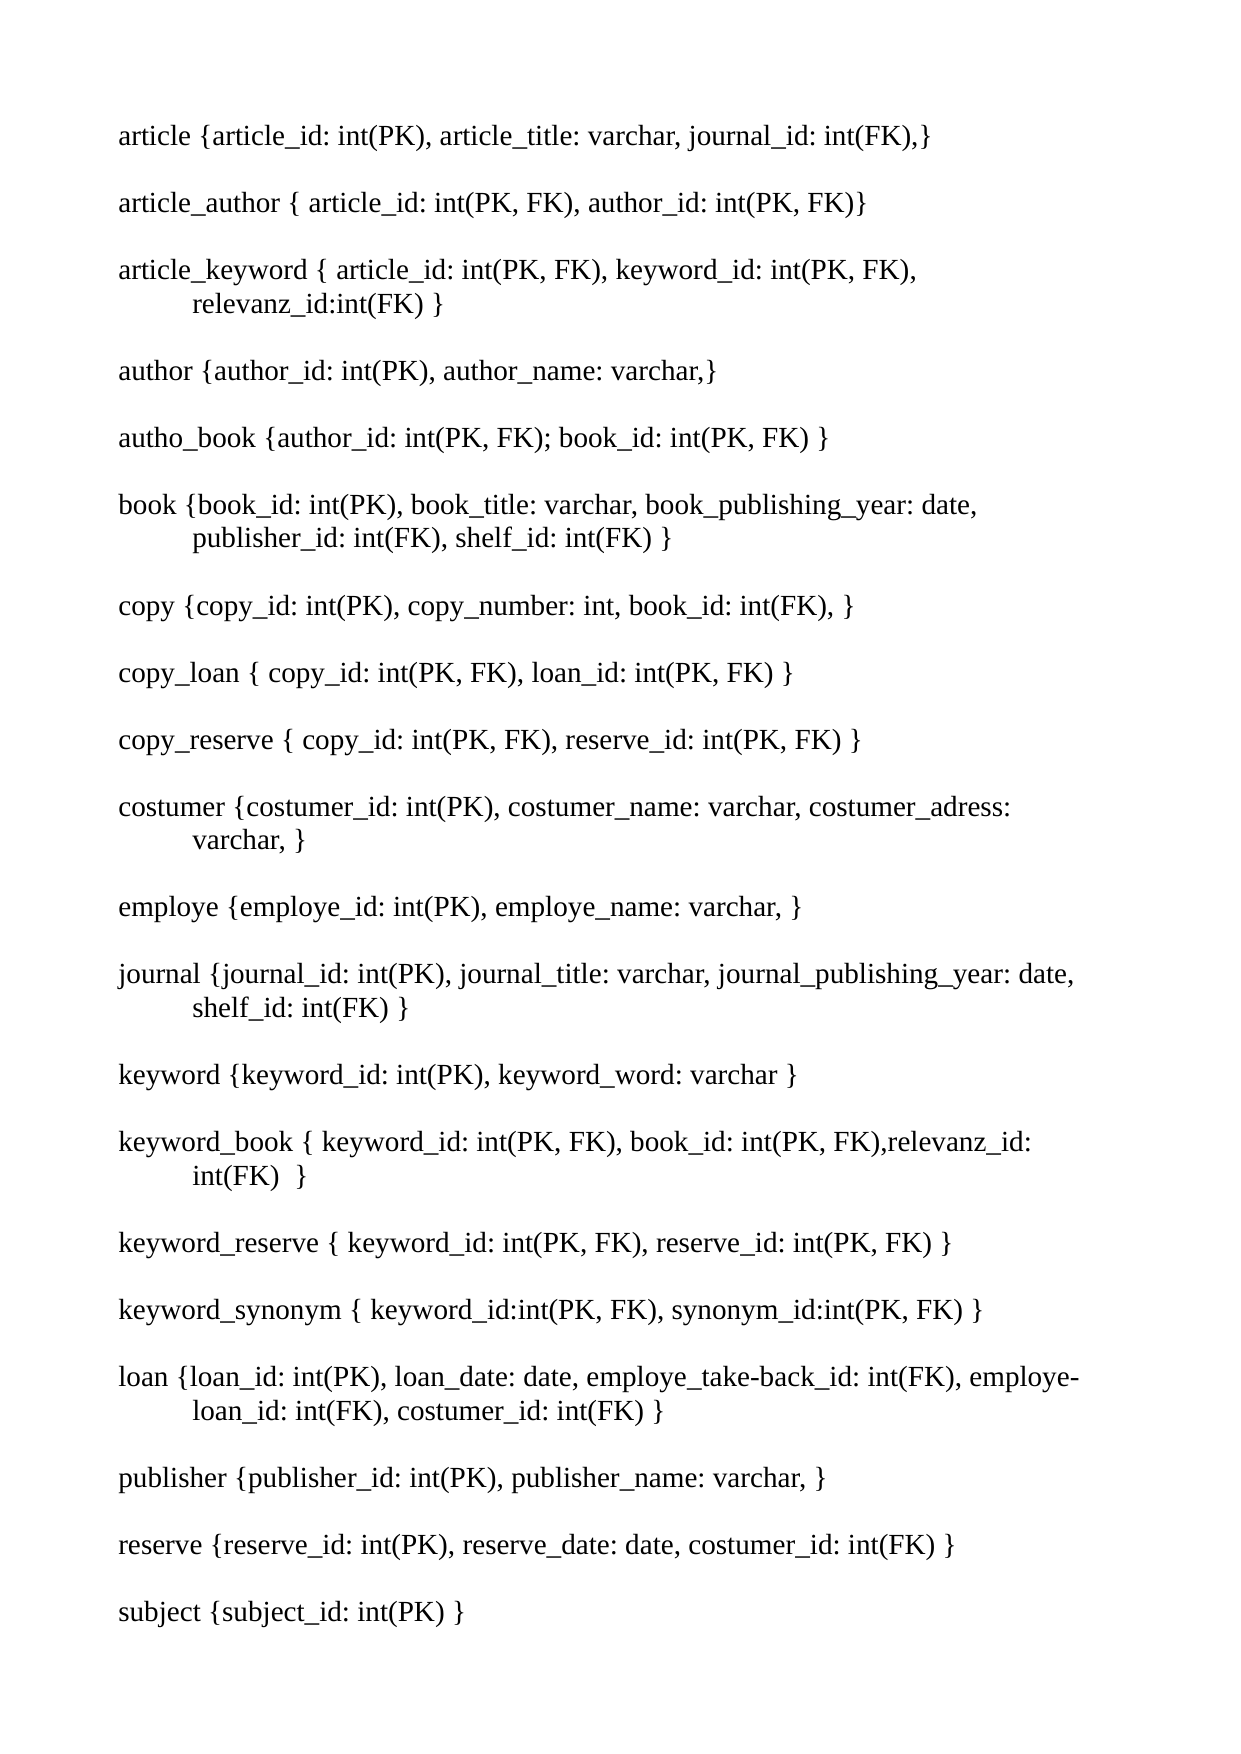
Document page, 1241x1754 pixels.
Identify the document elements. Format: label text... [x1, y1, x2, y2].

text copy_reserve { copy_id: int(PK, FK), reserve_id: int(PK, FK) } [118, 722, 1122, 755]
text article_keyword { article_id: int(PK, FK), keyword_id: int(PK, FK), relevanz_id:int(FK) } [118, 252, 1122, 319]
text keyword_synonym { keyword_id:int(PK, FK), synonym_id:int(PK, FK) } [118, 1292, 1122, 1326]
text keyword {keyword_id: int(PK), keyword_word: varchar } [118, 1057, 1122, 1091]
text reserve {reserve_id: int(PK), reserve_date: date, costumer_id: int(FK) } [118, 1527, 1122, 1560]
text author {author_id: int(PK), author_name: varchar,} [118, 353, 1122, 386]
text book {book_id: int(PK), book_title: varchar, book_publishing_year: date, publisher_id: int(FK), shelf_id: int(FK) } [118, 487, 1122, 554]
text costumer {costumer_id: int(PK), costumer_name: varchar, costumer_adress: varchar, } [118, 789, 1122, 856]
text employe {employe_id: int(PK), employe_name: varchar, } [118, 889, 1122, 923]
text loan {loan_id: int(PK), loan_date: date, employe_take-back_id: int(FK), employe- loan_id: int(FK), costumer_id: int(FK) } [118, 1359, 1122, 1426]
text int(FK) } [118, 1158, 1122, 1191]
text article_author { article_id: int(PK, FK), author_id: int(PK, FK)} [118, 185, 1122, 219]
text subject {subject_id: int(PK) } [118, 1594, 1122, 1627]
text publisher {publisher_id: int(PK), publisher_name: varchar, } [118, 1460, 1122, 1493]
text keyword_book { keyword_id: int(PK, FK), book_id: int(PK, FK),relevanz_id: [118, 1124, 1122, 1158]
text autho_book {author_id: int(PK, FK); book_id: int(PK, FK) } [118, 420, 1122, 453]
text journal {journal_id: int(PK), journal_title: varchar, journal_publishing_year: date, shelf_id: int(FK) } [118, 957, 1122, 1024]
text keyword_reserve { keyword_id: int(PK, FK), reserve_id: int(PK, FK) } [118, 1225, 1122, 1258]
text article {article_id: int(PK), article_title: varchar, journal_id: int(FK),} [118, 118, 1122, 152]
text copy_loan { copy_id: int(PK, FK), loan_id: int(PK, FK) } [118, 655, 1122, 688]
text copy {copy_id: int(PK), copy_number: int, book_id: int(FK), } [118, 588, 1122, 621]
